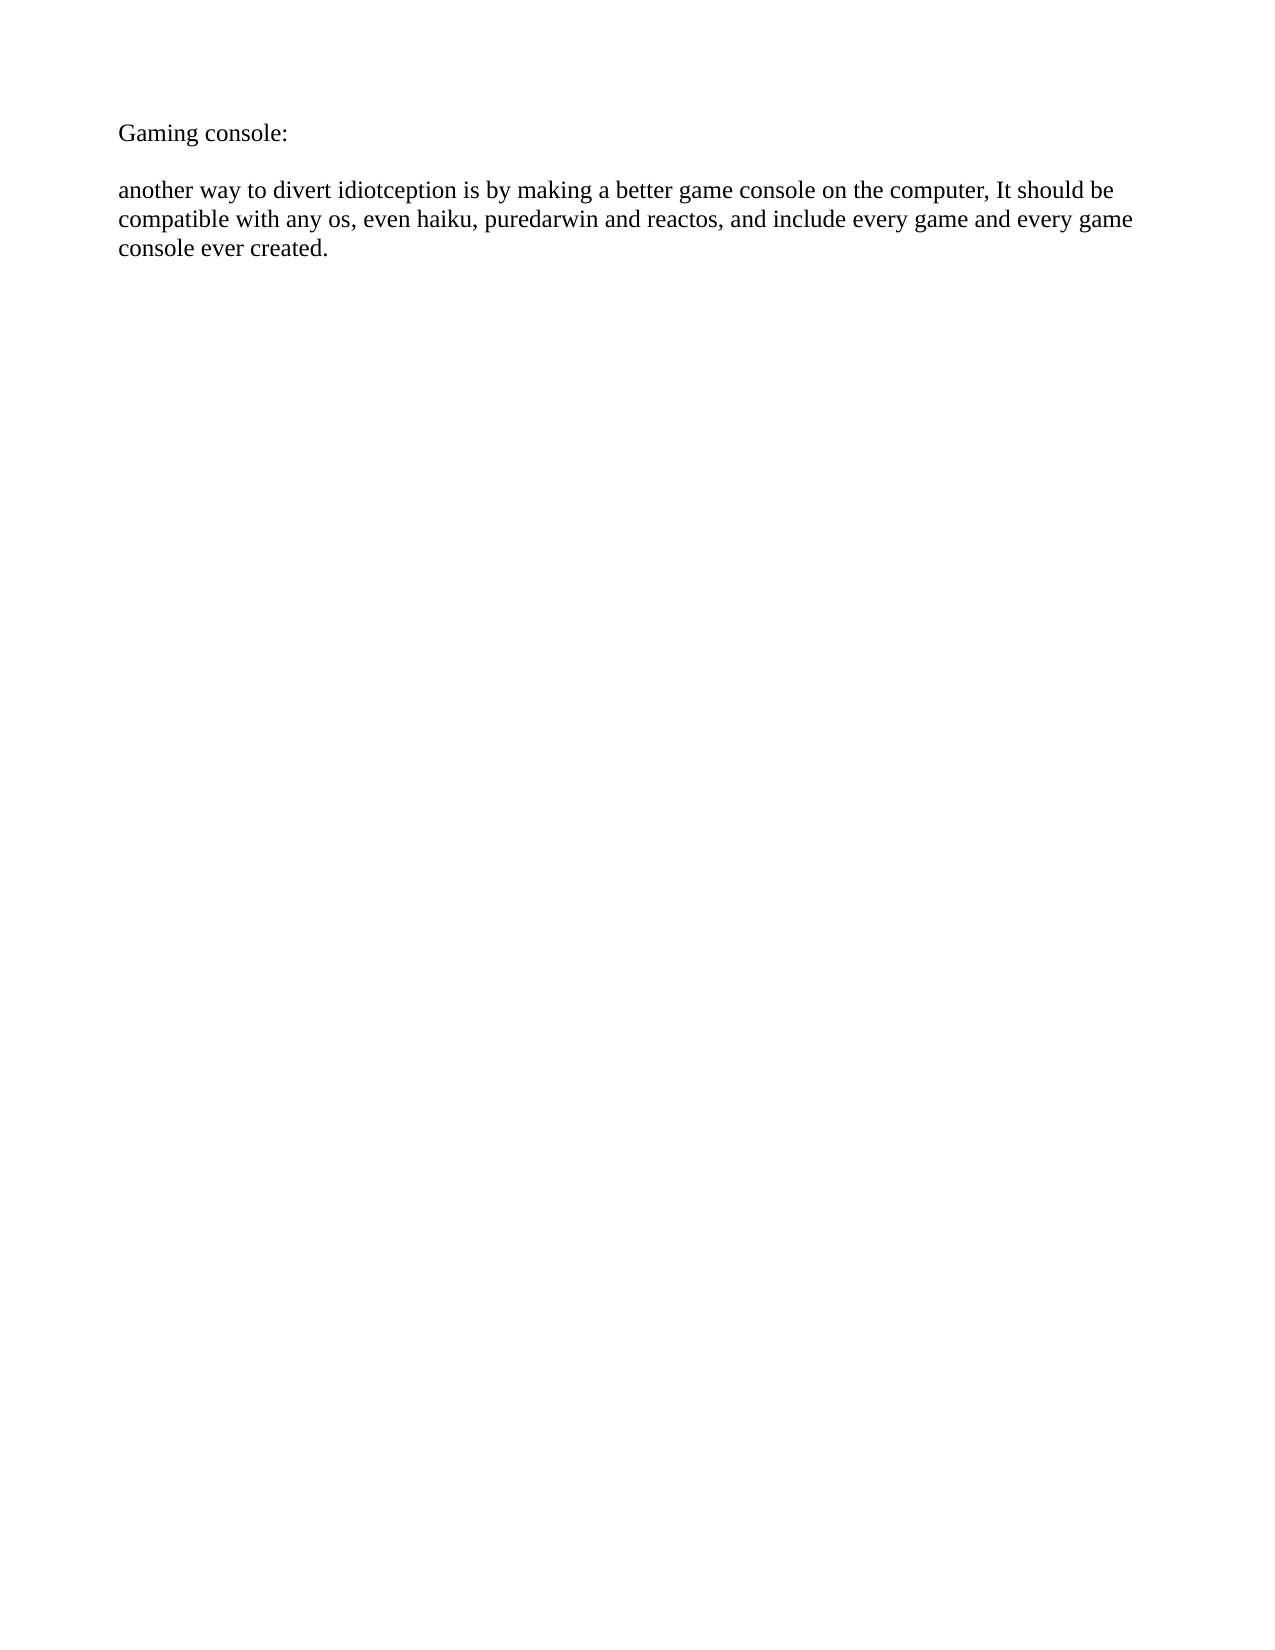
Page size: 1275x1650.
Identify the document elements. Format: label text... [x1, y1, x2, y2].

text Gaming console: [118, 118, 1157, 147]
text another way to divert idiotception is by making a better game console on the computer, It should be compatible with any os, even haiku, puredarwin and reactos, and include every game and every game console ever created. [118, 176, 1157, 262]
